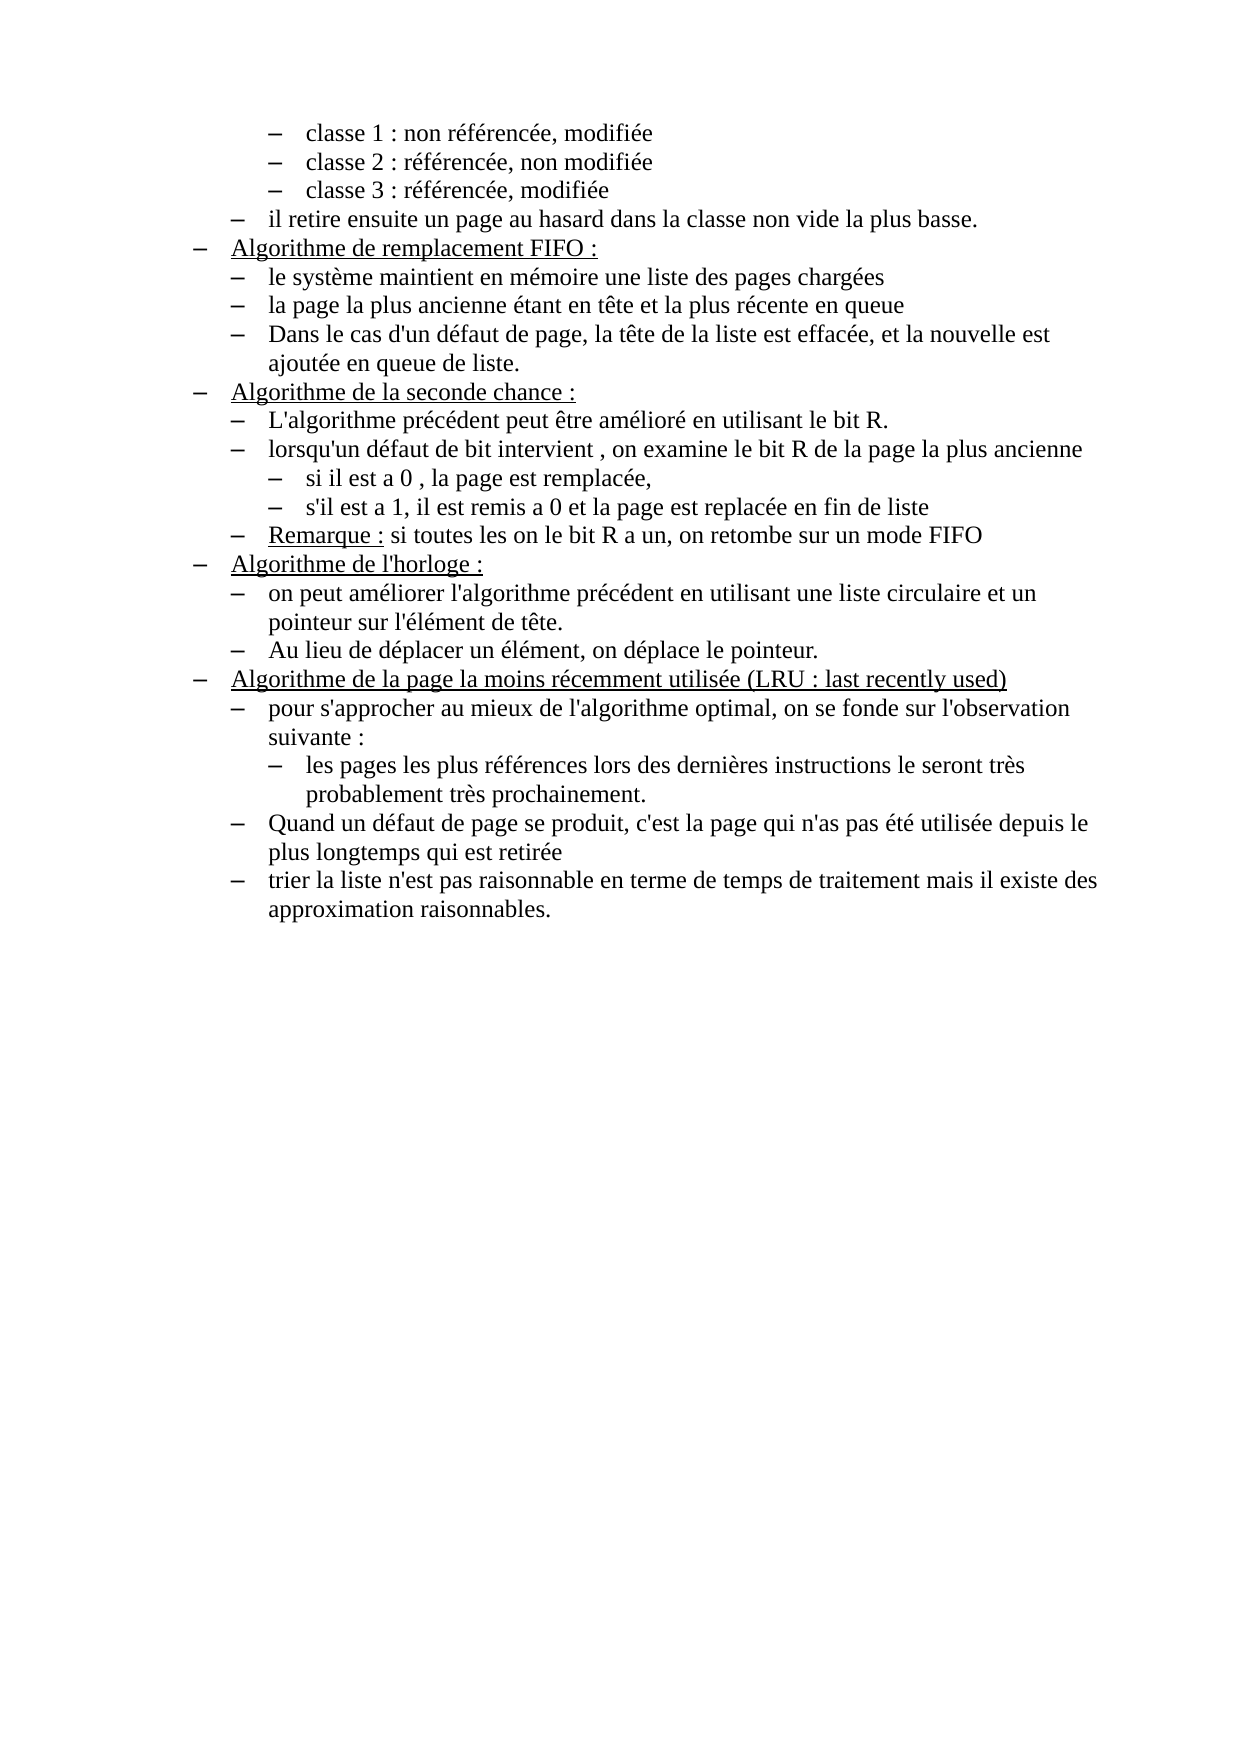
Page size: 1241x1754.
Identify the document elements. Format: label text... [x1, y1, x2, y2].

list Quand un défaut de page se produit, c'est la page qui n'as pas été utilisée depuis le plus longtemps qui est retirée [231, 808, 1122, 866]
list Algorithme de remplacement FIFO : [193, 233, 1122, 262]
list L'algorithme précédent peut être amélioré en utilisant le bit R. [231, 406, 1122, 434]
list les pages les plus références lors des dernières instructions le seront très probablement très prochainement. [268, 751, 1122, 808]
list le système maintient en mémoire une liste des pages chargées [231, 262, 1122, 291]
list il retire ensuite un page au hasard dans la classe non vide la plus basse. [231, 204, 1122, 233]
list classe 1 : non référencée, modifiée [268, 118, 1122, 147]
list Algorithme de l'horloge : [193, 549, 1122, 578]
list trier la liste n'est pas raisonnable en terme de temps de traitement mais il existe des approximation raisonnables. [231, 866, 1122, 923]
list Remarque : si toutes les on le bit R a un, on retombe sur un mode FIFO [231, 521, 1122, 549]
list s'il est a 1, il est remis a 0 et la page est replacée en fin de liste [268, 492, 1122, 521]
list pour s'approcher au mieux de l'algorithme optimal, on se fonde sur l'observation suivante : [231, 693, 1122, 751]
list lorsqu'un défaut de bit intervient , on examine le bit R de la page la plus ancienne [231, 434, 1122, 463]
list Au lieu de déplacer un élément, on déplace le pointeur. [231, 636, 1122, 664]
list la page la plus ancienne étant en tête et la plus récente en queue [231, 291, 1122, 319]
list si il est a 0 , la page est remplacée, [268, 463, 1122, 492]
list Algorithme de la seconde chance : [193, 377, 1122, 406]
list classe 3 : référencée, modifiée [268, 176, 1122, 204]
list classe 2 : référencée, non modifiée [268, 147, 1122, 176]
list Algorithme de la page la moins récemment utilisée (LRU : last recently used) [193, 664, 1122, 693]
list on peut améliorer l'algorithme précédent en utilisant une liste circulaire et un pointeur sur l'élément de tête. [231, 578, 1122, 636]
list Dans le cas d'un défaut de page, la tête de la liste est effacée, et la nouvelle est ajoutée en queue de liste. [231, 319, 1122, 377]
